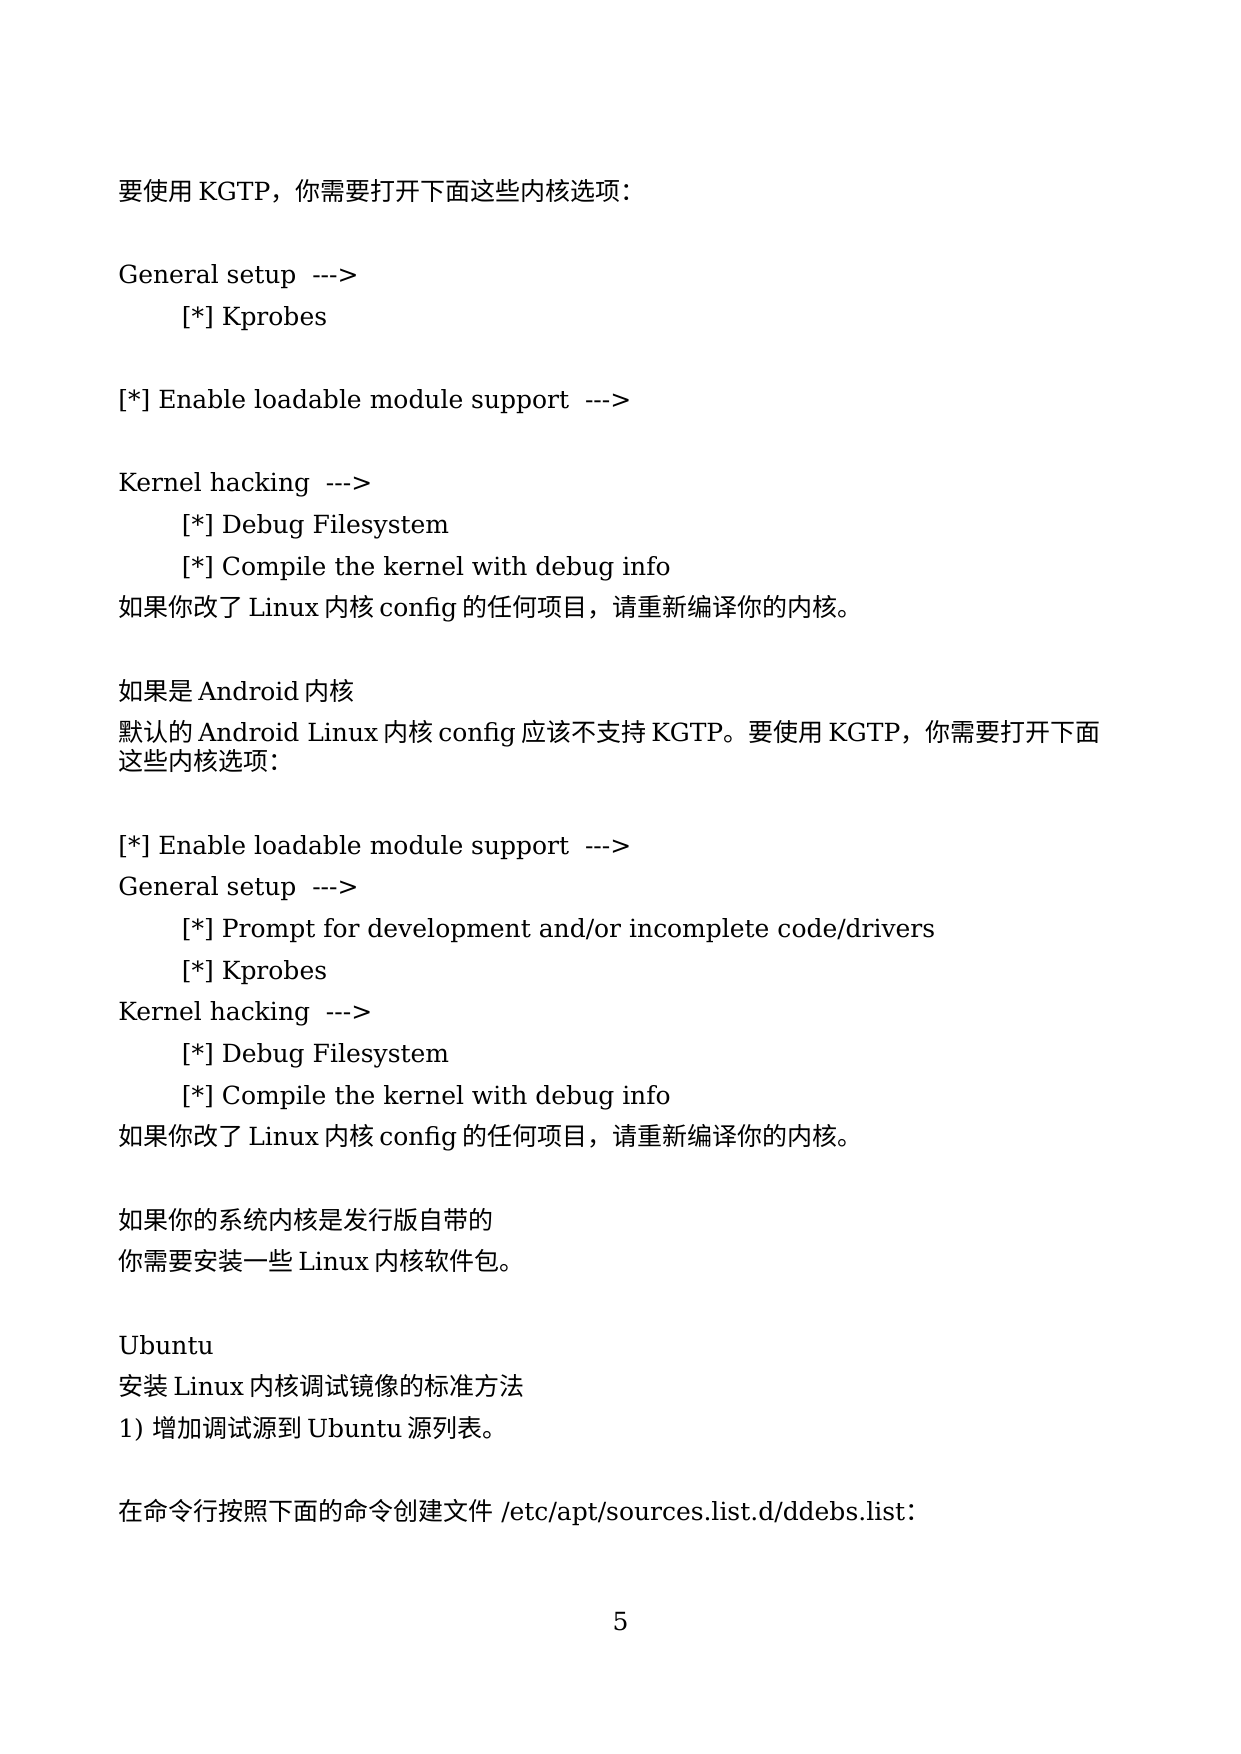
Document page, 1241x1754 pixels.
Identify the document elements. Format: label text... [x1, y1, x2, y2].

text [*] Enable loadable module support ---> [118, 385, 1122, 414]
text 1) 增加调试源到Ubuntu源列表。 [118, 1414, 1122, 1443]
text Kernel hacking ---> [118, 468, 1122, 498]
text [*] Compile the kernel with debug info [118, 1081, 1122, 1110]
text 要使用KGTP，你需要打开下面这些内核选项： [118, 177, 1122, 206]
text 默认的Android Linux内核config应该不支持KGTP。要使用KGTP，你需要打开下面这些内核选项： [118, 718, 1122, 777]
text [*] Enable loadable module support ---> [118, 831, 1122, 860]
text General setup ---> [118, 260, 1122, 289]
text [*] Debug Filesystem [118, 510, 1122, 539]
text 如果你改了Linux内核config的任何项目，请重新编译你的内核。 [118, 593, 1122, 623]
text Kernel hacking ---> [118, 998, 1122, 1027]
text [*] Compile the kernel with debug info [118, 552, 1122, 581]
text [*] Prompt for development and/or incomplete code/drivers [118, 914, 1122, 943]
text General setup ---> [118, 873, 1122, 902]
text 如果你改了Linux内核config的任何项目，请重新编译你的内核。 [118, 1123, 1122, 1152]
text [*] Debug Filesystem [118, 1039, 1122, 1068]
text 如果你的系统内核是发行版自带的 [118, 1206, 1122, 1235]
text 安装Linux内核调试镜像的标准方法 [118, 1373, 1122, 1402]
text Ubuntu [118, 1331, 1122, 1360]
text [*] Kprobes [118, 302, 1122, 331]
text 你需要安装一些Linux内核软件包。 [118, 1248, 1122, 1277]
text [*] Kprobes [118, 956, 1122, 985]
text 如果是Android内核 [118, 677, 1122, 706]
text 在命令行按照下面的命令创建文件 /etc/apt/sources.list.d/ddebs.list： [118, 1498, 1122, 1527]
